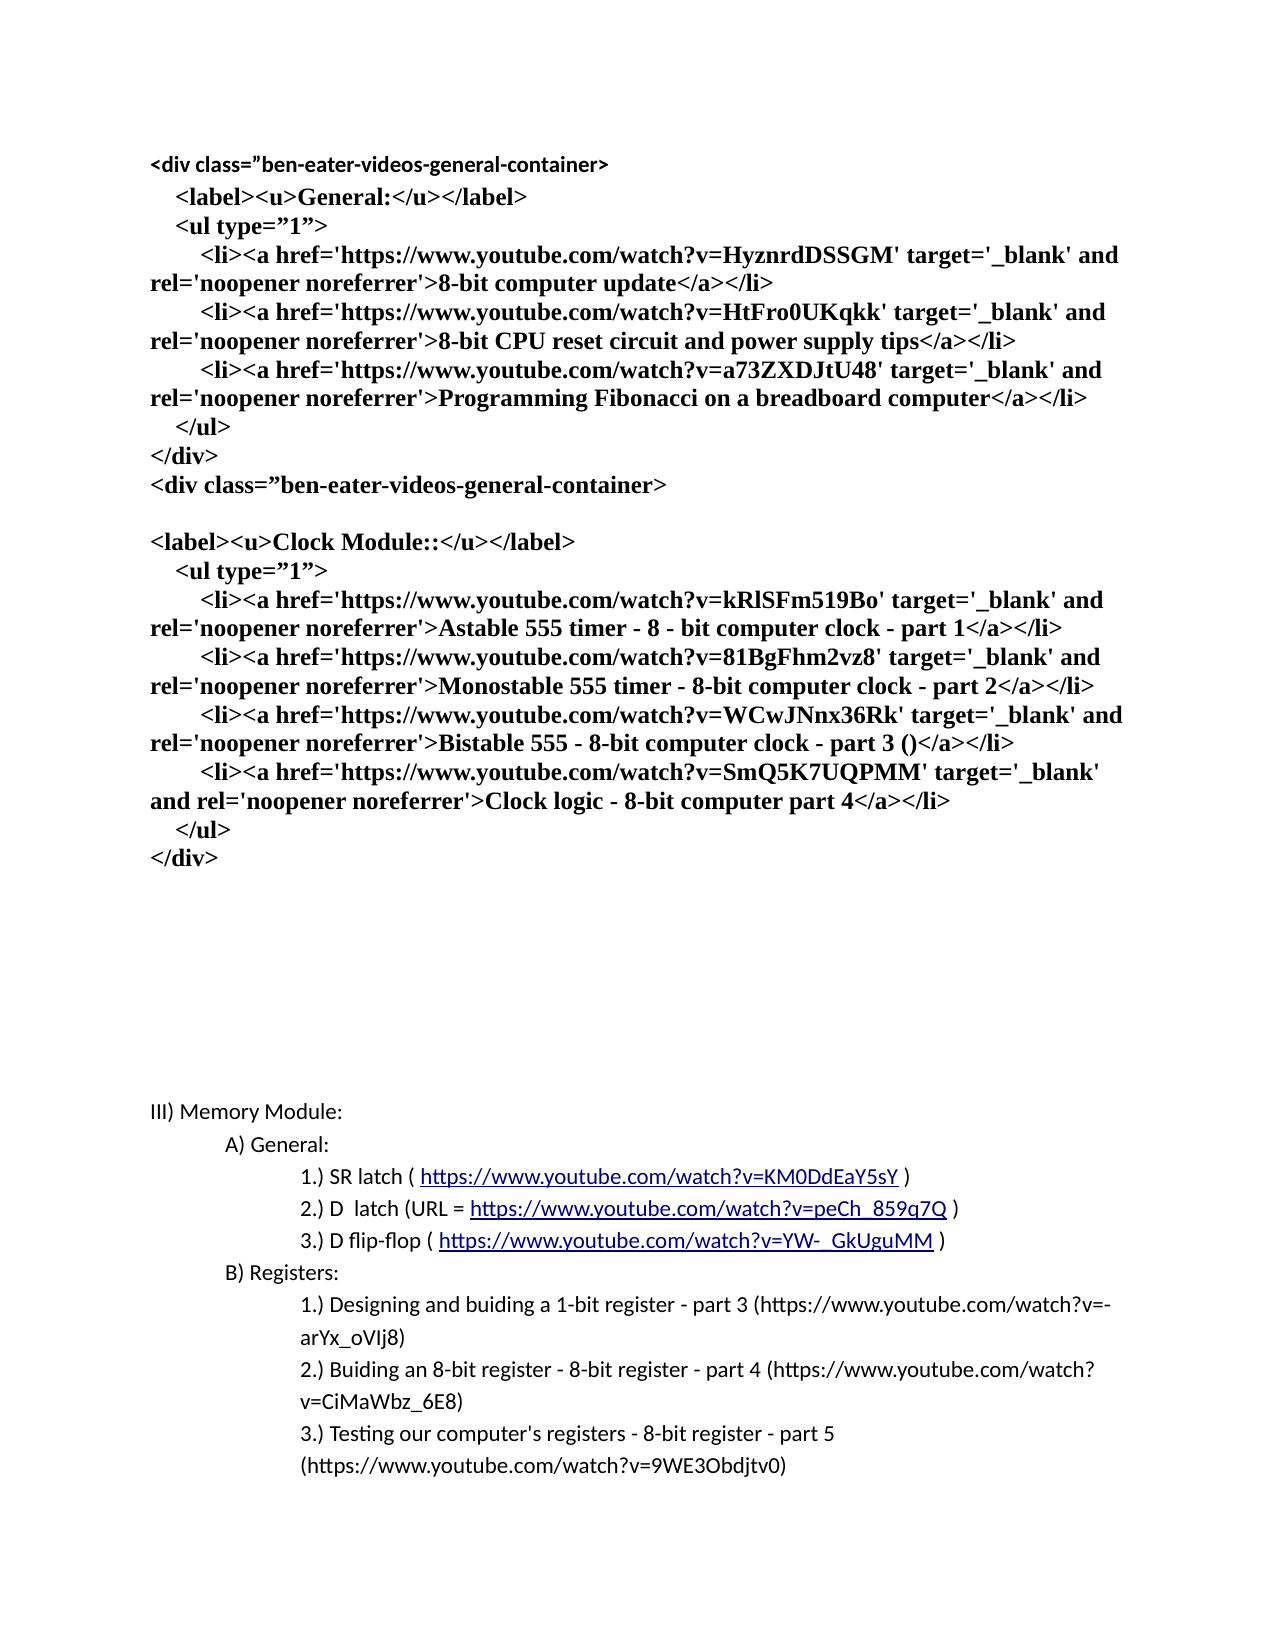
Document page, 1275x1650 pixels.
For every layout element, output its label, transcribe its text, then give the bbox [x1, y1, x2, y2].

text <li><a href='https://www.youtube.com/watch?v=81BgFhm2vz8' target='_blank' and rel='noopener noreferrer'>Monostable 555 timer - 8-bit computer clock - part 2</a></li> [150, 642, 1125, 700]
text 1.) Designing and buiding a 1-bit register - part 3 (https://www.youtube.com/watch?v=-arYx_oVIj8) [300, 1291, 1125, 1351]
text </ul> [150, 815, 1125, 843]
text <div class=”ben-eater-videos-general-container> [150, 470, 1125, 498]
text <ul type=”1”> [150, 556, 1125, 585]
text 3.) Testing our computer's registers - 8-bit register - part 5 (https://www.youtube.com/watch?v=9WE3Obdjtv0) [300, 1419, 1125, 1479]
text </ul> [150, 412, 1125, 441]
text A) General: [225, 1130, 1125, 1158]
text <li><a href='https://www.youtube.com/watch?v=SmQ5K7UQPMM' target='_blank' and rel='noopener noreferrer'>Clock logic - 8-bit computer part 4</a></li> [150, 757, 1125, 815]
text <label><u>Clock Module::</u></label> [150, 527, 1125, 556]
text <li><a href='https://www.youtube.com/watch?v=HtFro0UKqkk' target='_blank' and rel='noopener noreferrer'>8-bit CPU reset circuit and power supply tips</a></li> [150, 297, 1125, 355]
text 2.) Buiding an 8-bit register - 8-bit register - part 4 (https://www.youtube.com/watch?v=CiMaWbz_6E8) [300, 1355, 1125, 1415]
text <li><a href='https://www.youtube.com/watch?v=HyznrdDSSGM' target='_blank' and rel='noopener noreferrer'>8-bit computer update</a></li> [150, 240, 1125, 297]
text 3.) D flip-flop ( https://www.youtube.com/watch?v=YW-_GkUguMM ) [300, 1226, 1125, 1254]
text B) Registers: [225, 1258, 1125, 1286]
text </div> [150, 441, 1125, 470]
text </div> [150, 843, 1125, 872]
text <li><a href='https://www.youtube.com/watch?v=kRlSFm519Bo' target='_blank' and rel='noopener noreferrer'>Astable 555 timer - 8 - bit computer clock - part 1</a></li> [150, 585, 1125, 642]
text <ul type=”1”> [150, 211, 1125, 240]
text <div class=”ben-eater-videos-general-container> [150, 150, 1125, 178]
text 1.) SR latch ( https://www.youtube.com/watch?v=KM0DdEaY5sY ) [300, 1162, 1125, 1190]
text <li><a href='https://www.youtube.com/watch?v=a73ZXDJtU48' target='_blank' and rel='noopener noreferrer'>Programming Fibonacci on a breadboard computer</a></li> [150, 355, 1125, 412]
text 2.) D latch (URL = https://www.youtube.com/watch?v=peCh_859q7Q ) [300, 1194, 1125, 1222]
text <label><u>General:</u></label> [150, 182, 1125, 211]
text <li><a href='https://www.youtube.com/watch?v=WCwJNnx36Rk' target='_blank' and rel='noopener noreferrer'>Bistable 555 - 8-bit computer clock - part 3 ()</a></li> [150, 700, 1125, 757]
text III) Memory Module: [150, 1097, 1125, 1126]
